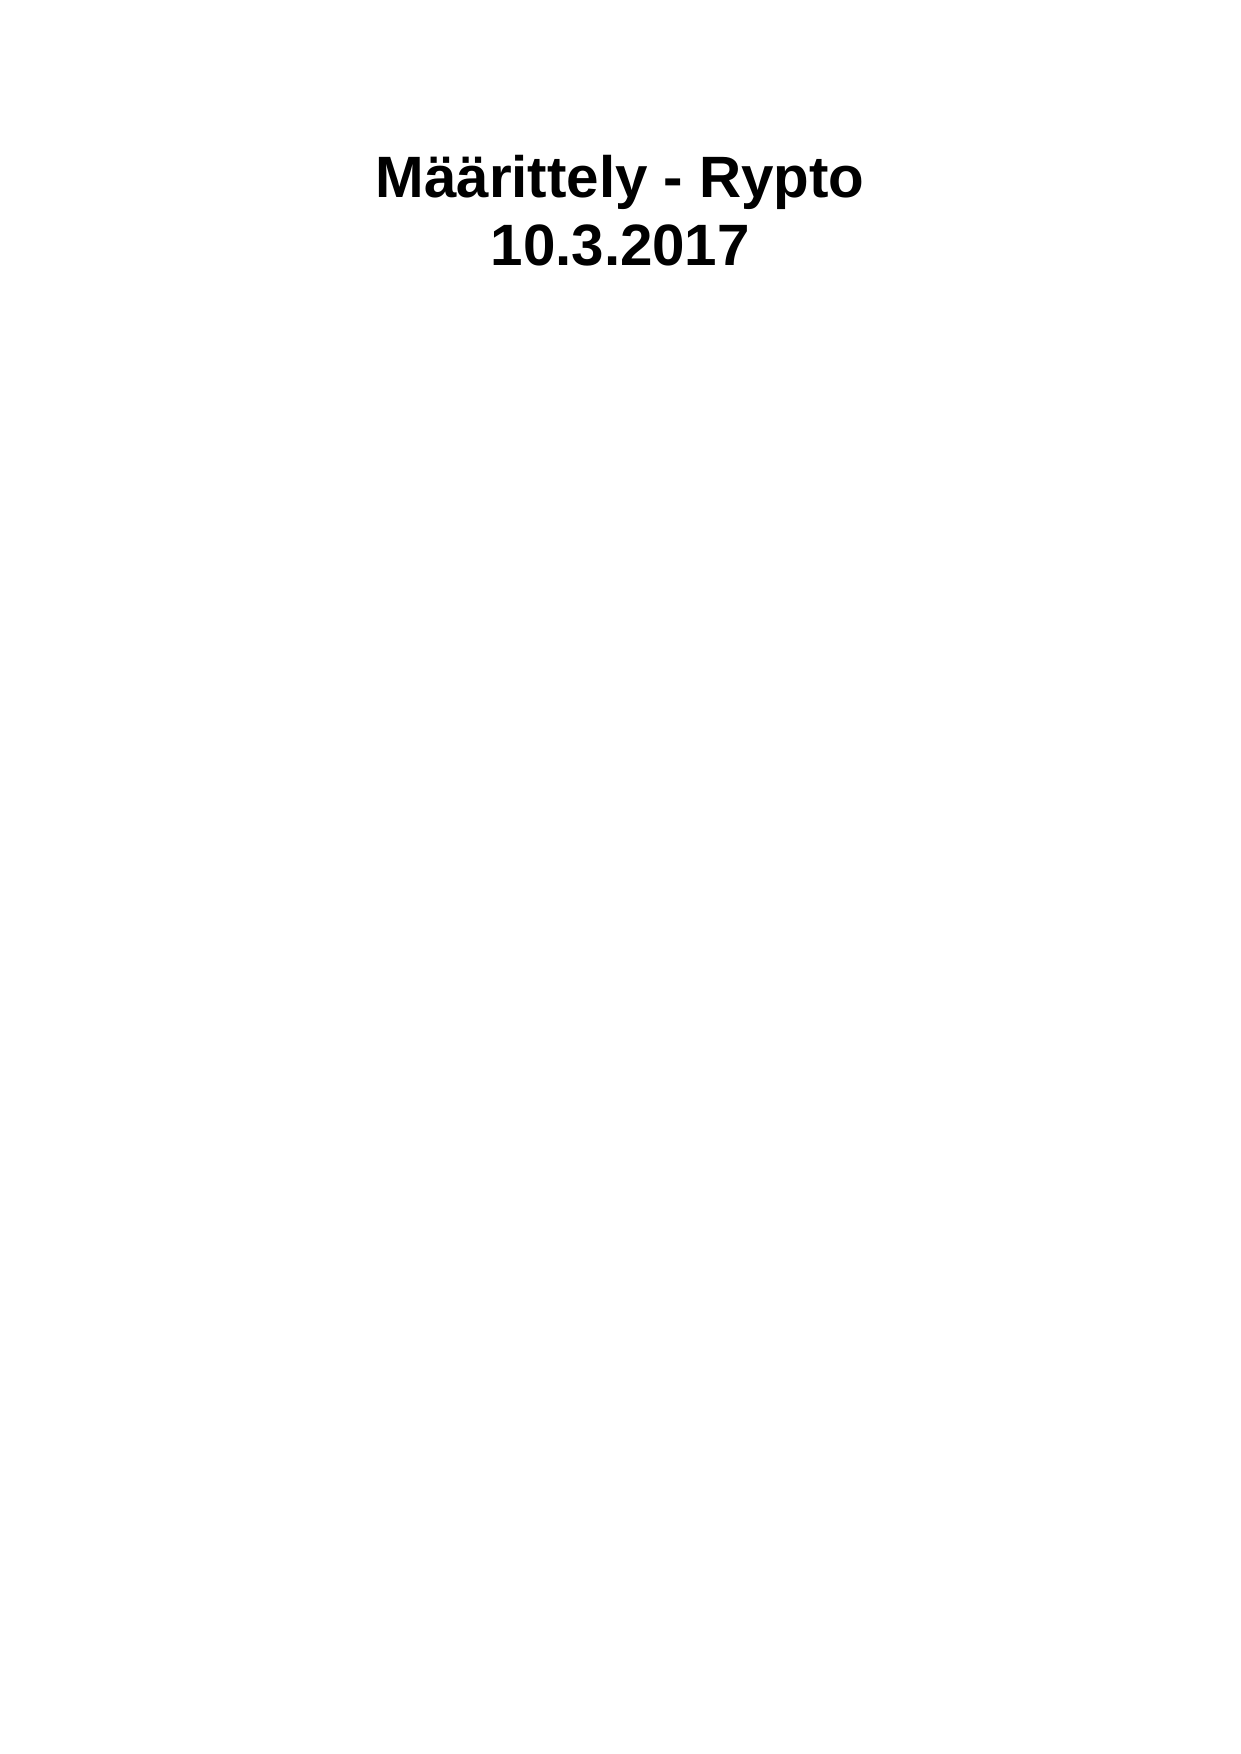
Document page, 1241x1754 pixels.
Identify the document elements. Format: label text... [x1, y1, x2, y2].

title Määrittely - Rypto 10.3.2017 [118, 143, 1122, 277]
